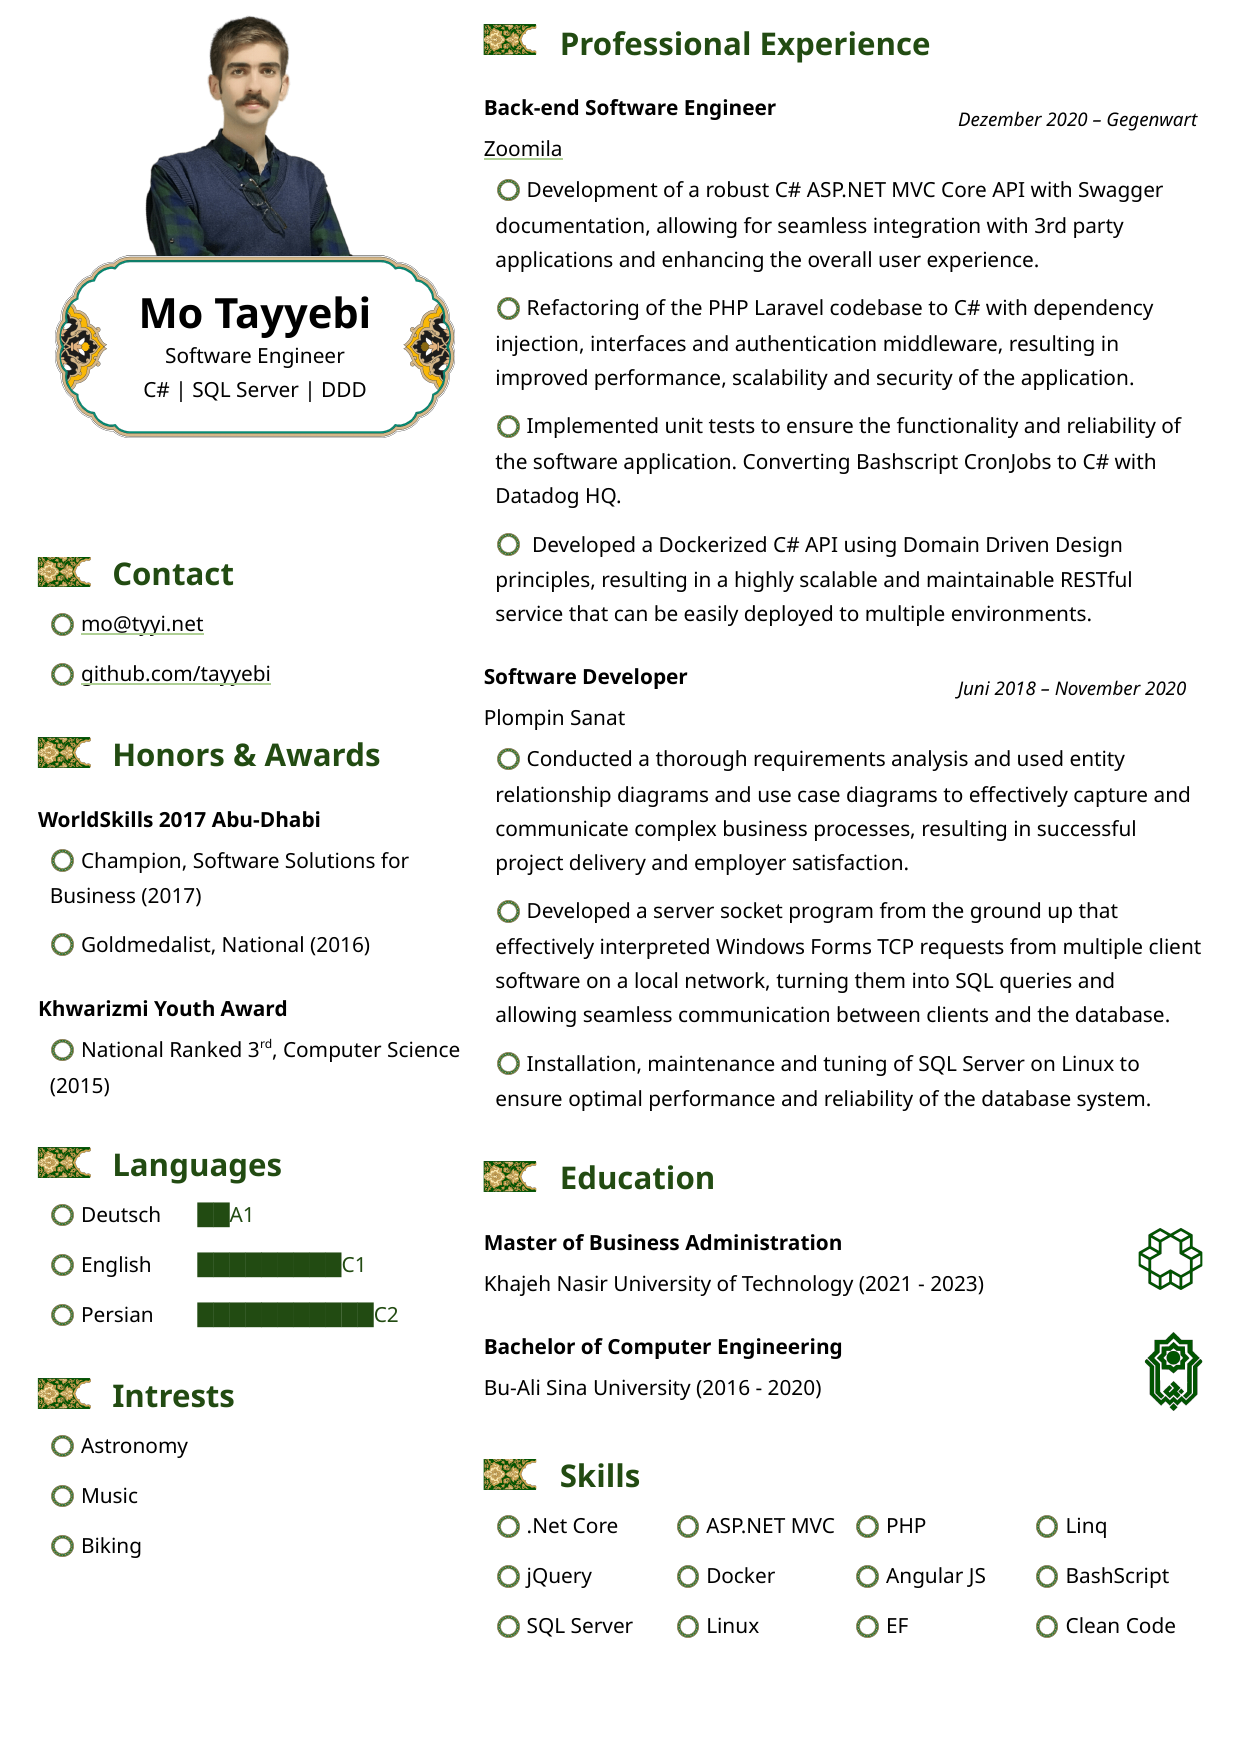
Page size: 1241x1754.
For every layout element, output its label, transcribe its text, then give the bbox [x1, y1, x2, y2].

list Linux [675, 1611, 843, 1641]
picture [496, 178, 521, 202]
picture [855, 1614, 880, 1639]
list Implemented unit tests to ensure the functionality and reliability of the software application. Converting Bashscript CronJobs to C# with Datadog HQ. [495, 412, 1202, 509]
subtitle Education [557, 1153, 1202, 1202]
picture [50, 1534, 75, 1558]
list Development of a robust C# ASP.NET MVC Core API with Swagger documentation, allowing for seamless integration with 3rd party applications and enhancing the overall user experience. [495, 175, 1202, 273]
picture [855, 1564, 880, 1589]
list Linq [1034, 1511, 1202, 1541]
list Refactoring of the PHP Laravel codebase to C# with dependency injection, interfaces and authentication middleware, resulting in improved performance, scalability and security of the application. [495, 293, 1202, 391]
subtitle Honors & Awards [109, 730, 472, 778]
picture [496, 747, 521, 771]
subtitle Contact [109, 549, 472, 598]
picture [855, 1514, 880, 1539]
picture [1035, 1514, 1059, 1539]
list Persian ███████████C2 [49, 1300, 472, 1330]
picture [50, 1253, 75, 1277]
list Angular JS [854, 1561, 1022, 1591]
picture [1035, 1614, 1059, 1639]
list ASP.NET MVC [675, 1511, 843, 1541]
subtitle Skills [557, 1451, 1202, 1500]
picture [496, 532, 521, 557]
text Dezember 2020 – Gegenwart [958, 106, 1202, 131]
subtitle Software Developer [483, 662, 958, 691]
picture [50, 848, 75, 873]
picture [50, 612, 75, 637]
list National Ranked 3rd, Computer Science (2015) [49, 1035, 472, 1099]
picture [496, 1564, 521, 1589]
list Goldmedalist, National (2016) [49, 930, 472, 959]
picture [37, 737, 91, 768]
picture [1144, 1332, 1203, 1411]
picture [496, 1614, 521, 1639]
subtitle Master of Business Administration [483, 1228, 1039, 1257]
picture [483, 24, 537, 55]
list Developed a Dockerized C# API using Domain Driven Design principles, resulting in a highly scalable and maintainable RESTful service that can be easily deployed to multiple environments. [495, 530, 1202, 628]
picture [37, 1147, 91, 1178]
picture [496, 899, 521, 924]
picture [50, 662, 75, 687]
list BashScript [1034, 1561, 1202, 1591]
picture [1138, 1228, 1203, 1290]
picture [496, 414, 521, 439]
list Deutsch ██A1 [49, 1200, 472, 1230]
picture [496, 1514, 521, 1539]
subtitle Bachelor of Computer Engineering [483, 1332, 1039, 1361]
list Conducted a thorough requirements analysis and used entity relationship diagrams and use case diagrams to effectively capture and communicate complex business processes, resulting in successful project delivery and employer satisfaction. [495, 744, 1202, 876]
picture [50, 1303, 75, 1327]
picture [483, 1459, 537, 1490]
picture [676, 1514, 700, 1539]
subtitle Professional Experience [557, 19, 1202, 67]
text Bu-Ali Sina University (2016 - 2020) [483, 1373, 1039, 1402]
picture [37, 1378, 91, 1409]
text Plompin Sanat [483, 703, 958, 732]
text Software Engineer C# | SQL Server | DDD [56, 341, 454, 403]
list Clean Code [1034, 1611, 1202, 1641]
list English █████████C1 [49, 1250, 472, 1280]
picture [483, 1161, 537, 1192]
list Astronomy [49, 1431, 472, 1461]
list Biking [49, 1531, 472, 1561]
list Installation, maintenance and tuning of SQL Server on Linux to ensure optimal performance and reliability of the database system. [495, 1049, 1202, 1112]
picture [50, 1038, 75, 1062]
text Juni 2018 – November 2020 [958, 675, 1202, 700]
subtitle Mo Tayyebi [56, 284, 454, 341]
text Zoomila [483, 134, 958, 163]
picture [676, 1614, 700, 1639]
text Khajeh Nasir University of Technology (2021 - 2023) [483, 1269, 1039, 1297]
picture [50, 1434, 75, 1458]
subtitle Back-end Software Engineer [483, 93, 958, 122]
picture [50, 932, 75, 957]
list SQL Server [495, 1611, 663, 1641]
list EF [854, 1611, 1022, 1641]
list PHP [854, 1511, 1022, 1541]
picture [37, 557, 91, 587]
picture [496, 1051, 521, 1076]
subtitle Khwarizmi Youth Award [38, 994, 472, 1023]
list .Net Core [495, 1511, 663, 1541]
picture [1035, 1564, 1059, 1589]
list Docker [675, 1561, 843, 1591]
subtitle WorldSkills 2017 Abu-Dhabi [38, 805, 472, 833]
list Music [49, 1481, 472, 1511]
picture [55, 11, 455, 438]
picture [50, 1203, 75, 1227]
list Champion, Software Solutions for Business (2017) [49, 846, 472, 909]
picture [50, 1484, 75, 1508]
list Developed a server socket program from the ground up that effectively interpreted Windows Forms TCP requests from multiple client software on a local network, turning them into SQL queries and allowing seamless communication between clients and the database. [495, 896, 1202, 1028]
list jQuery [495, 1561, 663, 1591]
subtitle Languages [109, 1140, 472, 1188]
picture [676, 1564, 700, 1589]
subtitle Intrests [109, 1371, 472, 1419]
list github.com/tayyebi [49, 659, 472, 689]
list mo@tyyi.net [49, 609, 472, 639]
picture [496, 296, 521, 321]
